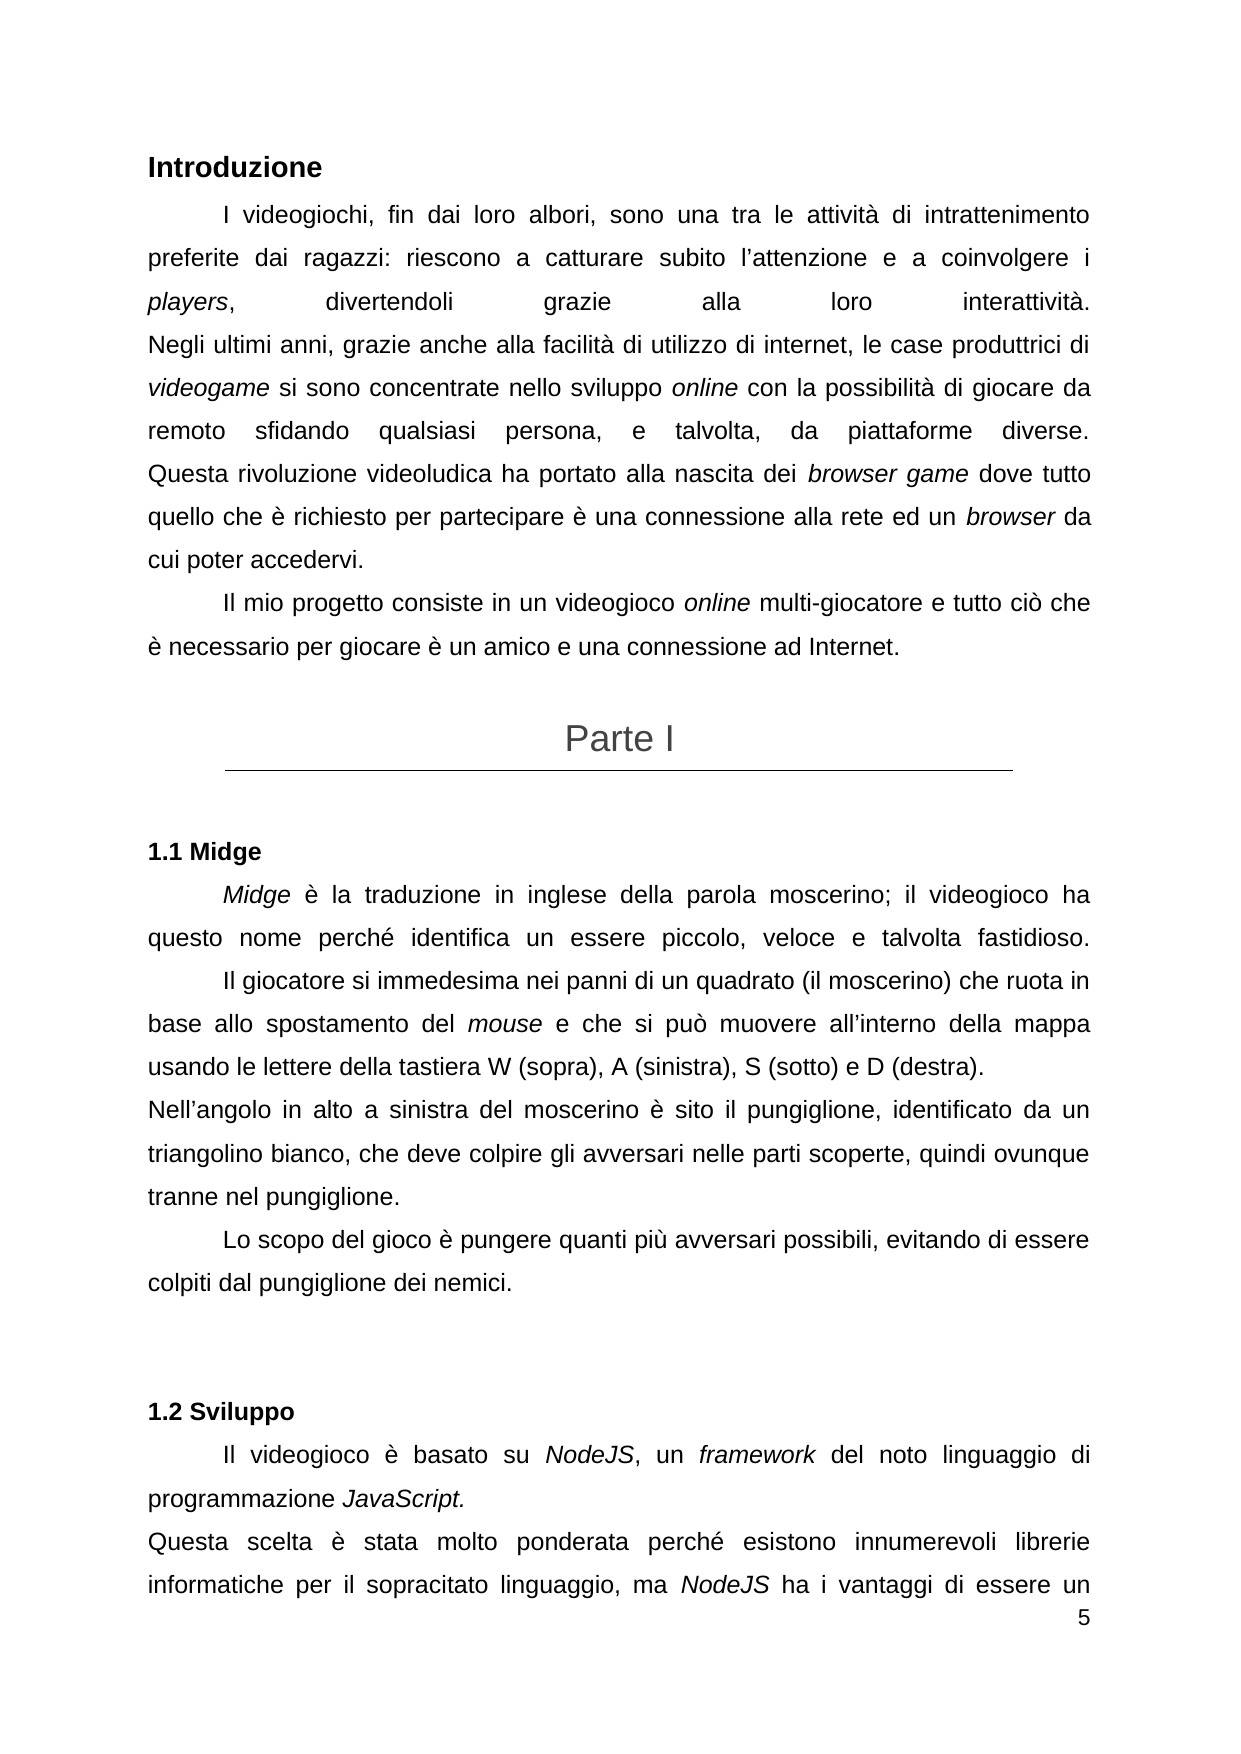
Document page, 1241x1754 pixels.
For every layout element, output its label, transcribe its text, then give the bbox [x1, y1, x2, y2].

text Midge è la traduzione in inglese della parola moscerino; il videogioco ha questo nome perché identifica un essere piccolo, veloce e talvolta fastidioso. Il giocatore si immedesima nei panni di un quadrato (il moscerino) che ruota in base allo spostamento del mouse e che si può muovere all’interno della mappa usando le lettere della tastiera W (sopra), A (sinistra), S (sotto) e D (destra). [148, 880, 1091, 1081]
text Nell’angolo in alto a sinistra del moscerino è sito il pungiglione, identificato da un triangolino bianco, che deve colpire gli avversari nelle parti scoperte, quindi ovunque tranne nel pungiglione. [148, 1095, 1091, 1210]
text I videogiochi, fin dai loro albori, sono una tra le attività di intrattenimento preferite dai ragazzi: riescono a catturare subito l’attenzione e a coinvolgere i players, divertendoli grazie alla loro interattività. Negli ultimi anni, grazie anche alla facilità di utilizzo di internet, le case produttrici di videogame si sono concentrate nello sviluppo online con la possibilità di giocare da remoto sfidando qualsiasi persona, e talvolta, da piattaforme diverse. Questa rivoluzione videoludica ha portato alla nascita dei browser game dove tutto quello che è richiesto per partecipare è una connessione alla rete ed un browser da cui poter accedervi. [148, 200, 1091, 574]
text Questa scelta è stata molto ponderata perché esistono innumerevoli librerie informatiche per il sopracitato linguaggio, ma NodeJS ha i vantaggi di essere un [148, 1527, 1091, 1598]
text Lo scopo del gioco è pungere quanti più avversari possibili, evitando di essere colpiti dal pungiglione dei nemici. [148, 1225, 1091, 1297]
subtitle 1.2 Sviluppo [148, 1397, 1091, 1426]
text Il videogioco è basato su NodeJS, un framework del noto linguaggio di programmazione JavaScript. [148, 1440, 1091, 1512]
text Il mio progetto consiste in un videogioco online multi-giocatore e tutto ciò che è necessario per giocare è un amico e una connessione ad Internet. [148, 588, 1091, 660]
subtitle Parte I [148, 716, 1091, 759]
subtitle Introduzione [148, 150, 1091, 183]
subtitle 1.1 Midge [148, 837, 1091, 865]
